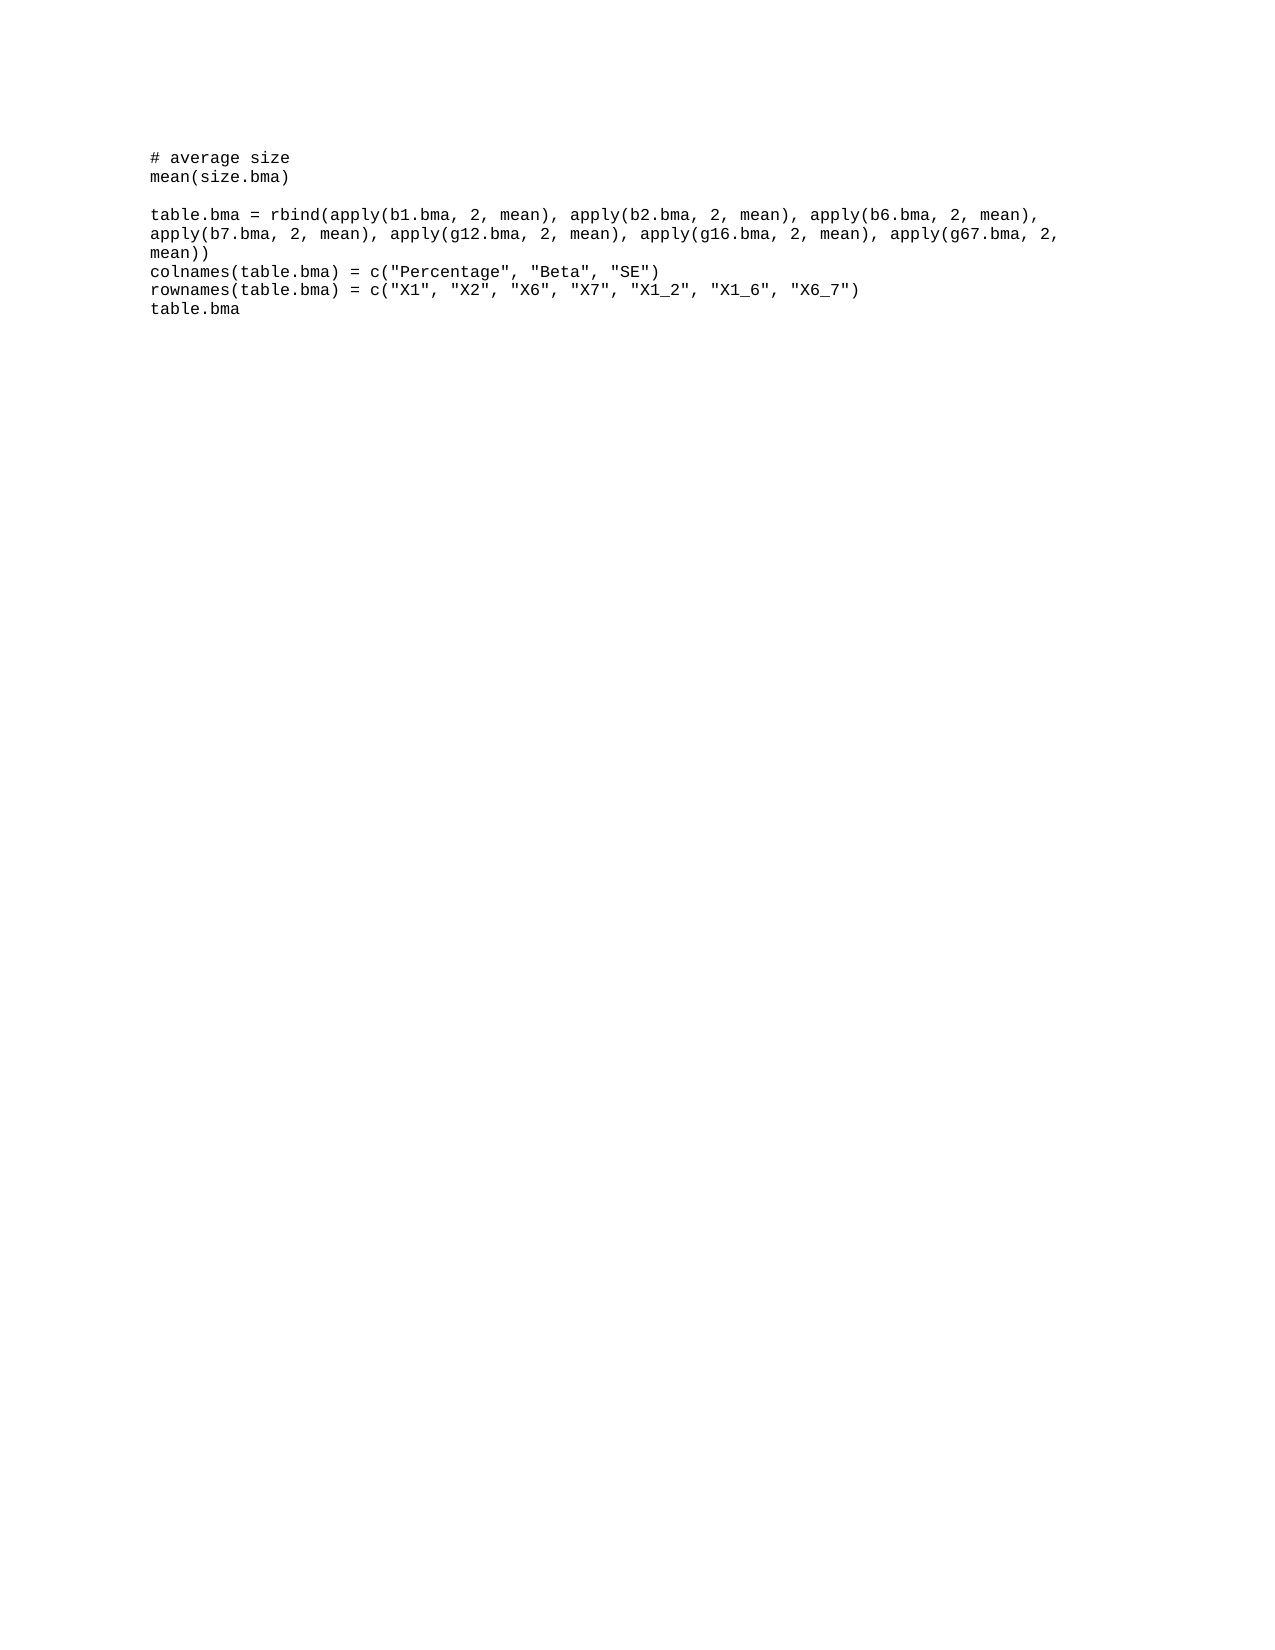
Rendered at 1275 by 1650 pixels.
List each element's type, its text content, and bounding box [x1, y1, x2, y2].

text mean(size.bma) [150, 169, 1125, 188]
text rownames(table.bma) = c("X1", "X2", "X6", "X7", "X1_2", "X1_6", "X6_7") [150, 282, 1125, 301]
text table.bma [150, 301, 1125, 320]
text # average size [150, 150, 1125, 169]
text table.bma = rbind(apply(b1.bma, 2, mean), apply(b2.bma, 2, mean), apply(b6.bma, 2, mean), apply(b7.bma, 2, mean), apply(g12.bma, 2, mean), apply(g16.bma, 2, mean), apply(g67.bma, 2, mean)) [150, 207, 1125, 263]
text colnames(table.bma) = c("Percentage", "Beta", "SE") [150, 263, 1125, 282]
